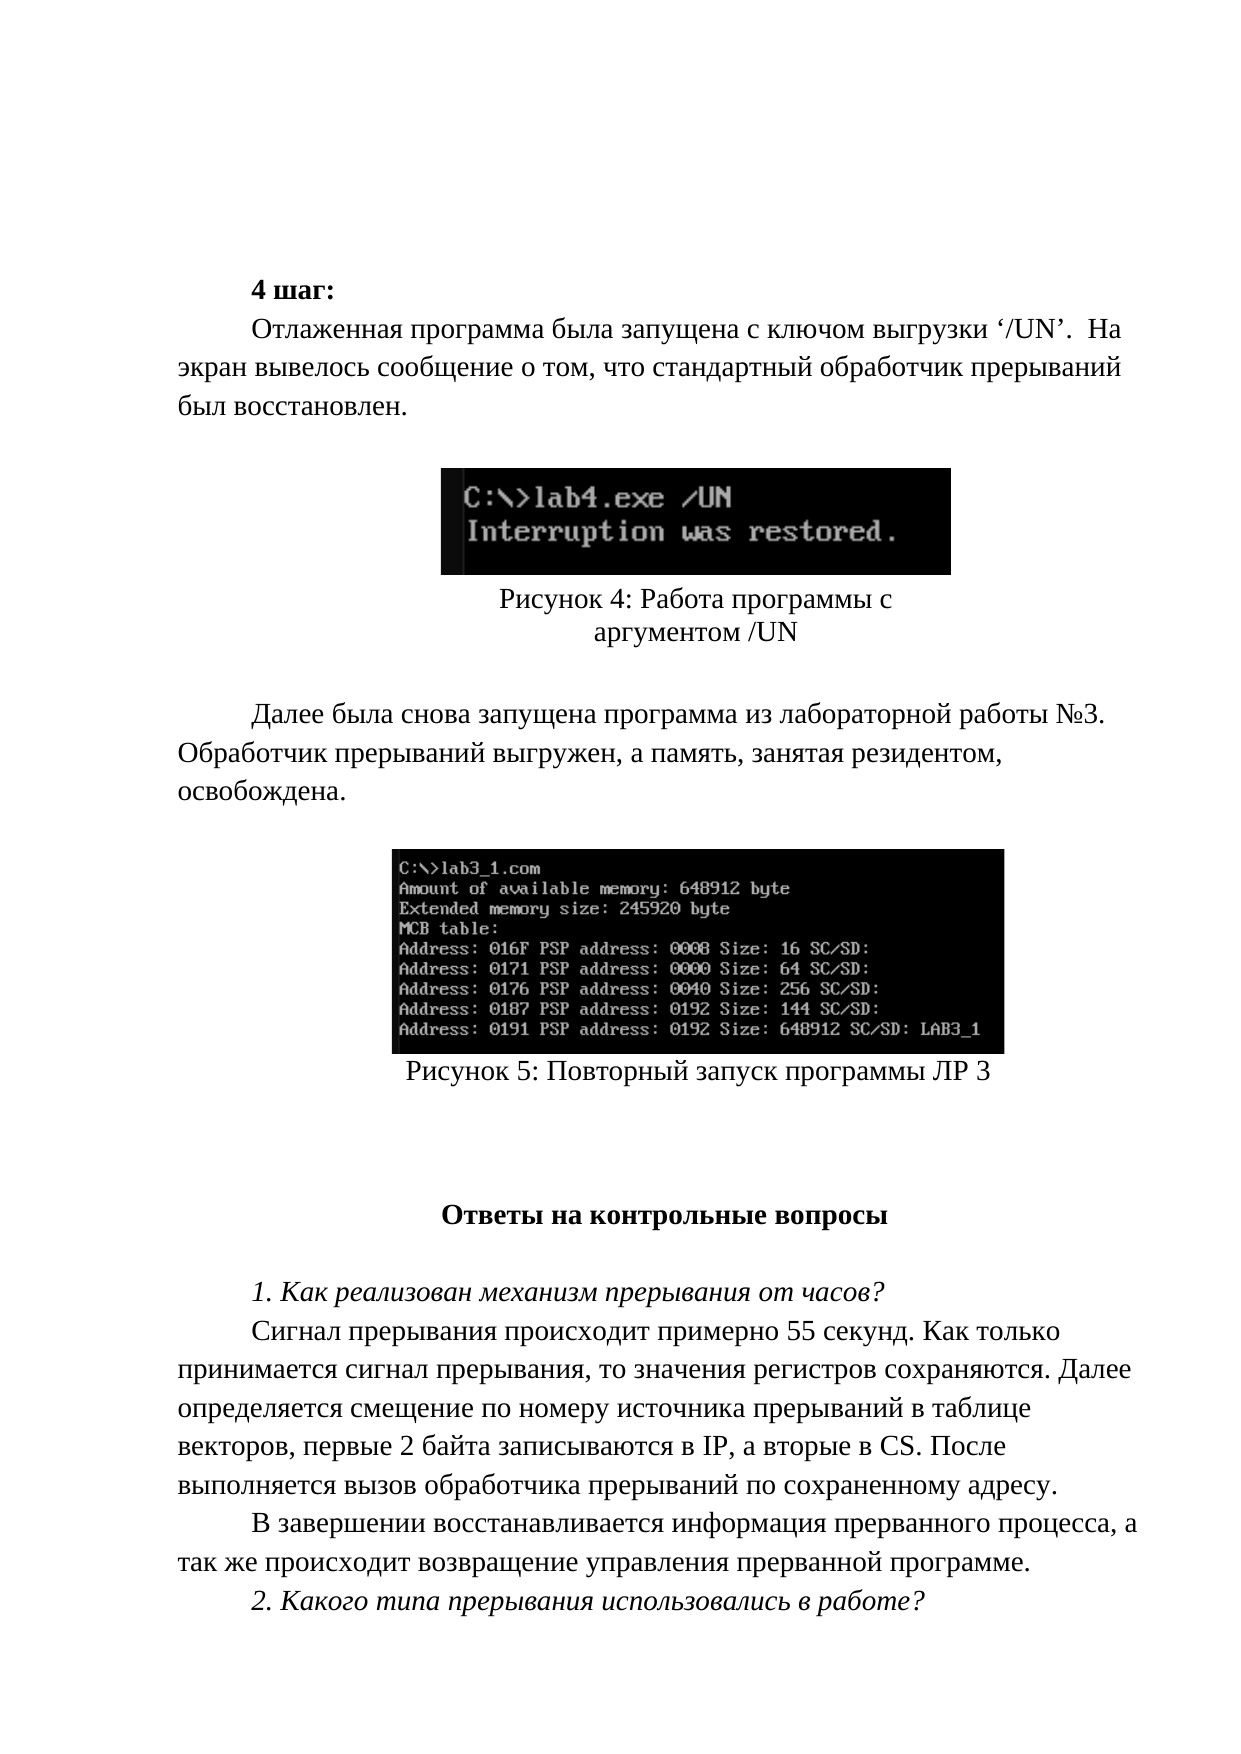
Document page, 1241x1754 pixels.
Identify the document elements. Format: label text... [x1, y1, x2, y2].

text 2. Какого типа прерывания использовались в работе? [177, 1583, 1152, 1616]
text Отлаженная программа была запущена с ключом выгрузки ‘/UN’. На экран вывелось сообщение о том, что стандартный обработчик прерываний был восстановлен. [177, 311, 1152, 421]
text 1. Как реализован механизм прерывания от часов? [177, 1274, 1152, 1308]
picture [391, 849, 1005, 1054]
text В завершении восстанавливается информация прерванного процесса, а так же происходит возвращение управления прерванной программе. [177, 1506, 1152, 1578]
text Ответы на контрольные вопросы [177, 1197, 1152, 1231]
text Сигнал прерывания происходит примерно 55 секунд. Как только принимается сигнал прерывания, то значения регистров сохраняются. Далее определяется смещение по номеру источника прерываний в таблице векторов, первые 2 байта записываются в IP, а вторые в CS. После выполняется вызов обработчика прерываний по сохраненному адресу. [177, 1313, 1152, 1501]
text 4 шаг: [177, 272, 1152, 306]
text Далее была снова запущена программа из лабораторной работы №3. Обработчик прерываний выгружен, а память, занятая резидентом, освобождена. [177, 696, 1152, 807]
text Рисунок 5: Повторный запуск программы ЛР 3 [392, 1054, 1004, 1087]
picture [440, 468, 951, 575]
text Рисунок 4: Работа программы с аргументом /UN [441, 575, 951, 648]
